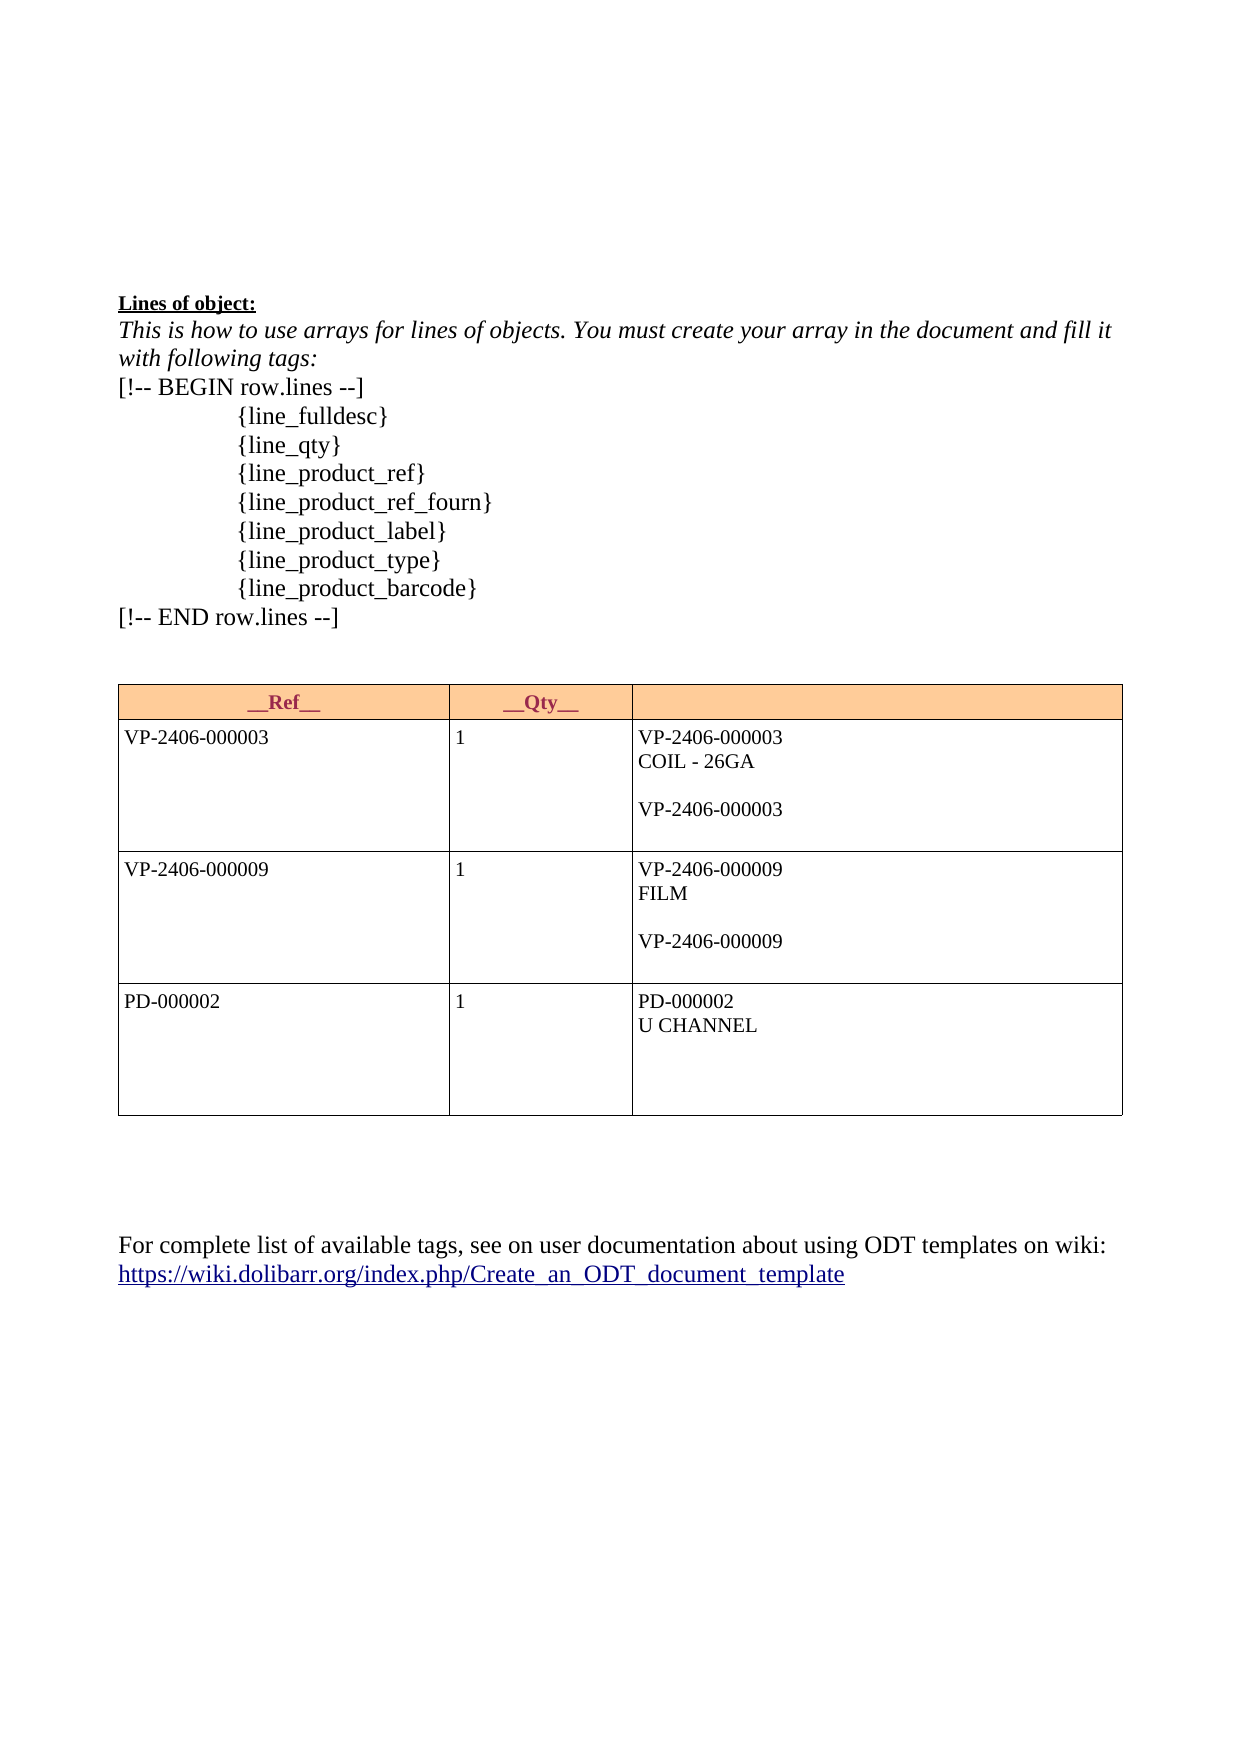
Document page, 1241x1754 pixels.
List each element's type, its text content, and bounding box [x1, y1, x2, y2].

text {line_qty} [118, 430, 1122, 458]
text {line_product_label} [118, 516, 1122, 545]
table_cell VP-2406-000003 COIL - 26GA VP-2406-000003 [633, 720, 1122, 851]
text {line_product_ref} [118, 458, 1122, 487]
table_header [633, 685, 1122, 719]
table_header __Ref__ [119, 685, 449, 719]
text [!-- END row.lines --] [118, 602, 1122, 631]
text https://wiki.dolibarr.org/index.php/Create_an_ODT_document_template [118, 1259, 1122, 1288]
table_cell 1 [450, 984, 632, 1115]
text {line_fulldesc} [118, 401, 1122, 430]
text This is how to use arrays for lines of objects. You must create your array in the document and fill it with following tags: [118, 315, 1122, 372]
text {line_product_ref_fourn} [118, 487, 1122, 516]
text {line_product_barcode} [118, 573, 1122, 602]
text {line_product_type} [118, 545, 1122, 573]
text [!-- BEGIN row.lines --] [118, 372, 1122, 401]
table_cell PD-000002 [119, 984, 449, 1115]
text For complete list of available tags, see on user documentation about using ODT templates on wiki: [118, 1230, 1122, 1259]
text Lines of object: [118, 291, 1122, 315]
table_cell VP-2406-000009 FILM VP-2406-000009 [633, 852, 1122, 983]
table_cell VP-2406-000009 [119, 852, 449, 983]
table_cell 1 [450, 720, 632, 851]
table_cell PD-000002 U CHANNEL [633, 984, 1122, 1115]
table_header __Qty__ [450, 685, 632, 719]
table_cell 1 [450, 852, 632, 983]
table_cell VP-2406-000003 [119, 720, 449, 851]
